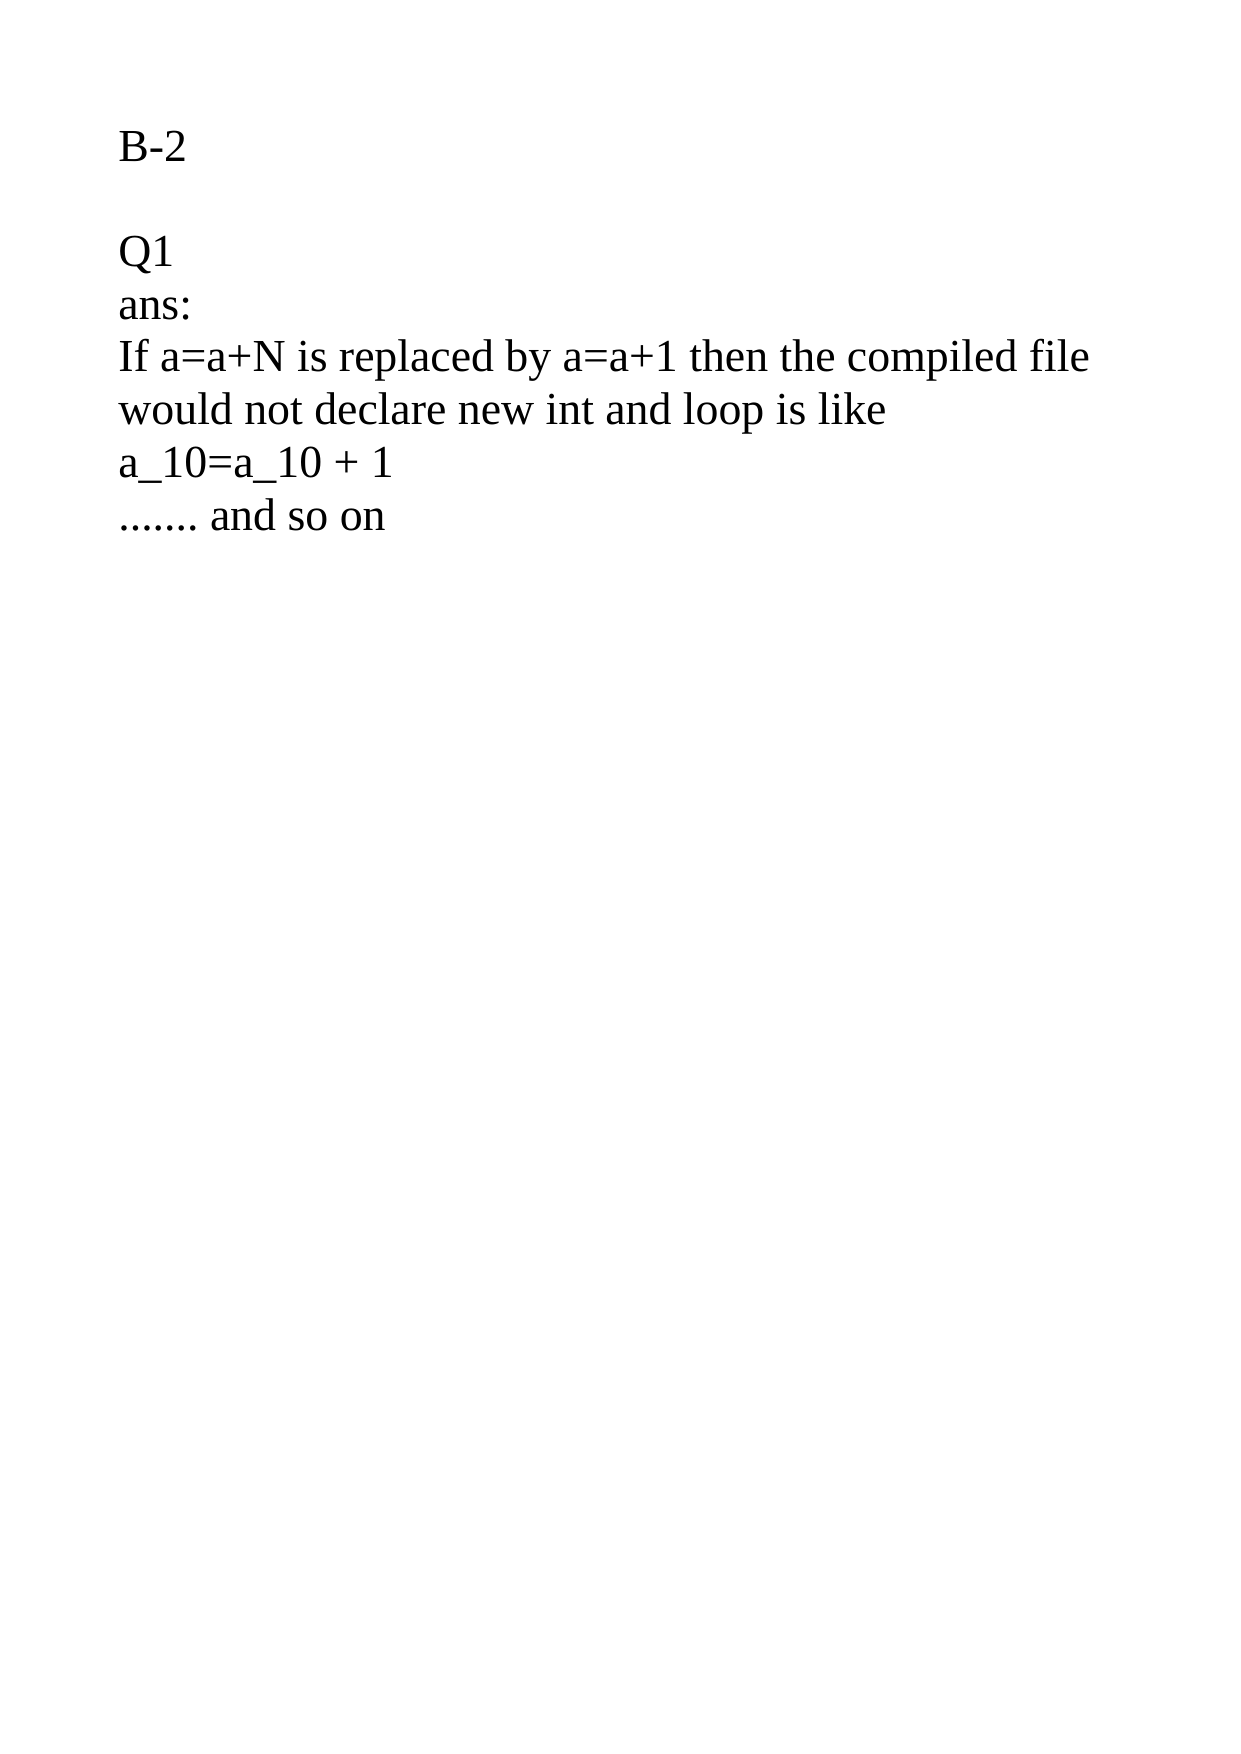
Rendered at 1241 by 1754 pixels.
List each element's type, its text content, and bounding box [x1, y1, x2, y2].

text If a=a+N is replaced by a=a+1 then the compiled file would not declare new int and loop is like [118, 329, 1122, 434]
text B-2 [118, 118, 1122, 171]
text ans: [118, 276, 1122, 329]
text Q1 [118, 223, 1122, 276]
text a_10=a_10 + 1 [118, 434, 1122, 487]
text ....... and so on [118, 487, 1122, 540]
